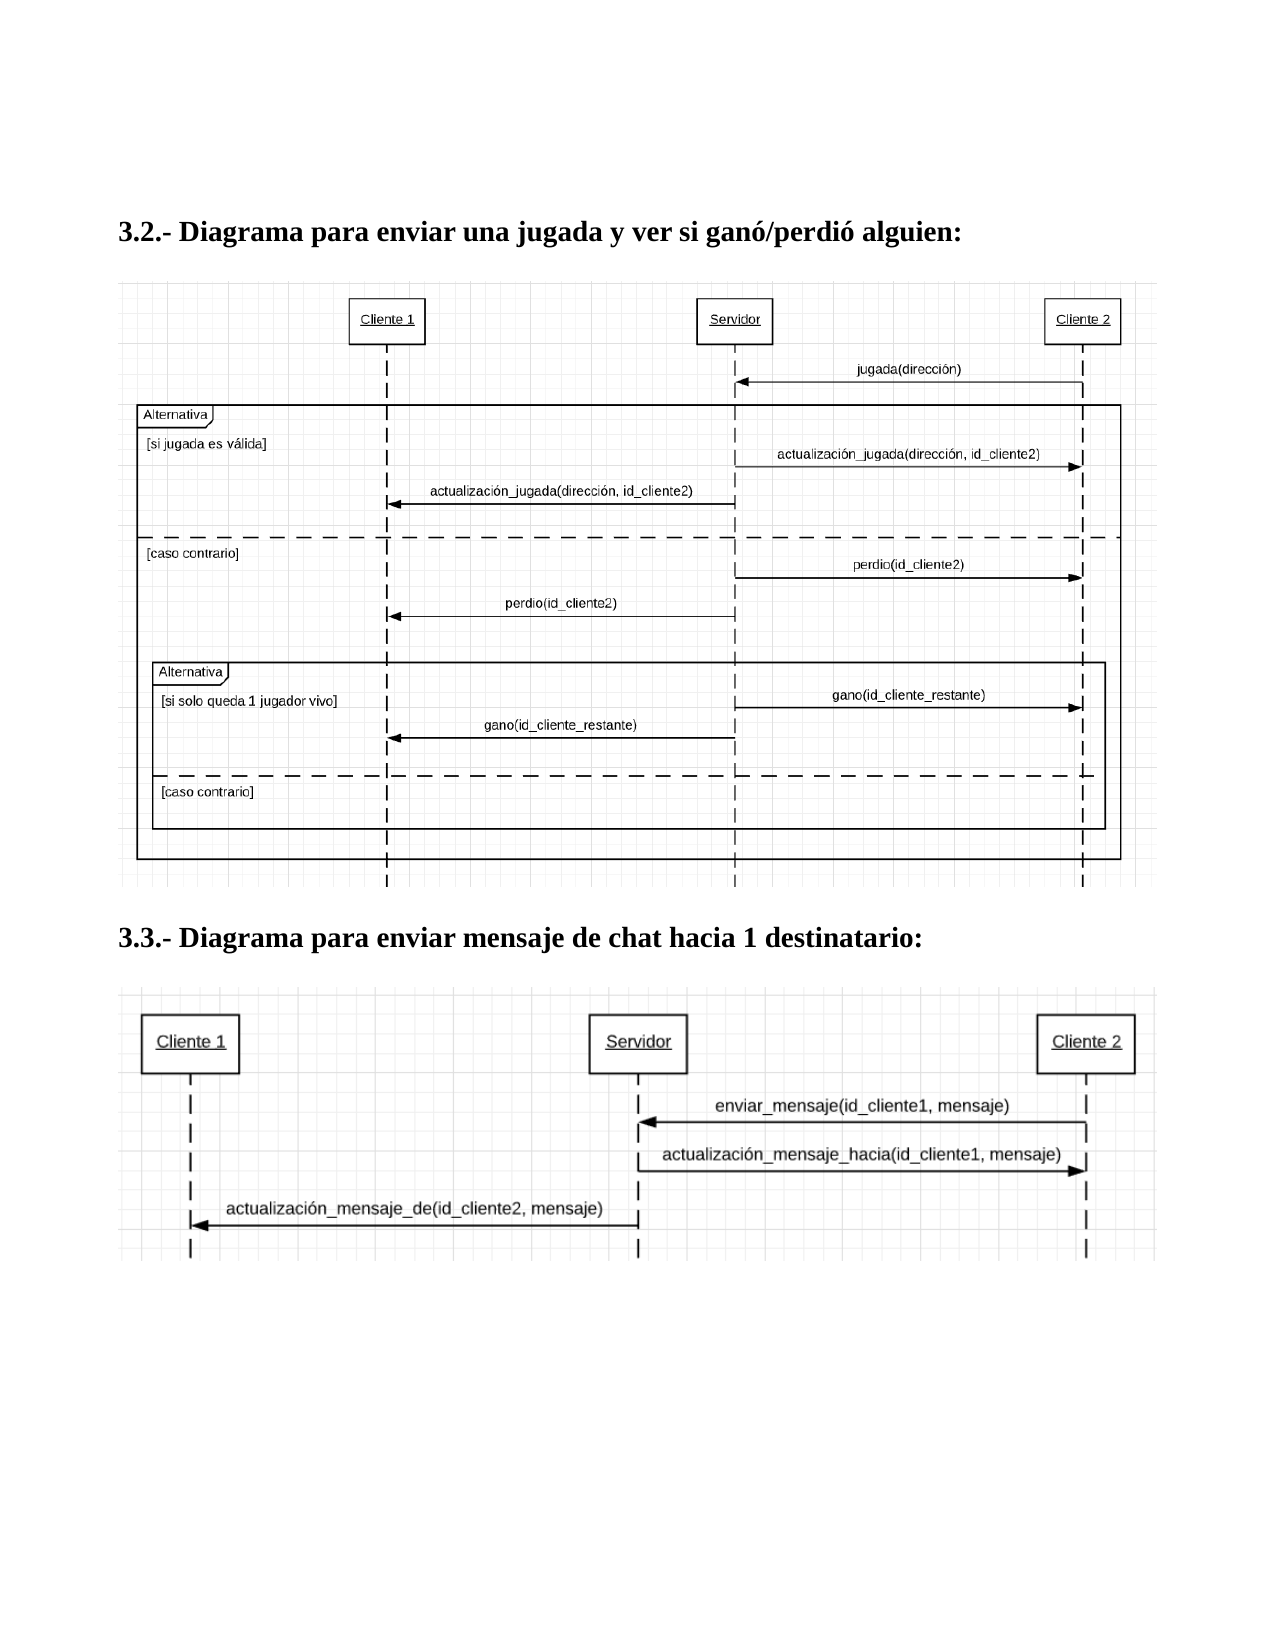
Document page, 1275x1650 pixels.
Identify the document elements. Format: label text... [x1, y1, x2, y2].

text 3.2.- Diagrama para enviar una jugada y ver si ganó/perdió alguien: [118, 214, 1157, 247]
text 3.3.- Diagrama para enviar mensaje de chat hacia 1 destinatario: [118, 920, 1157, 954]
picture [118, 281, 1157, 887]
picture [118, 987, 1157, 1261]
